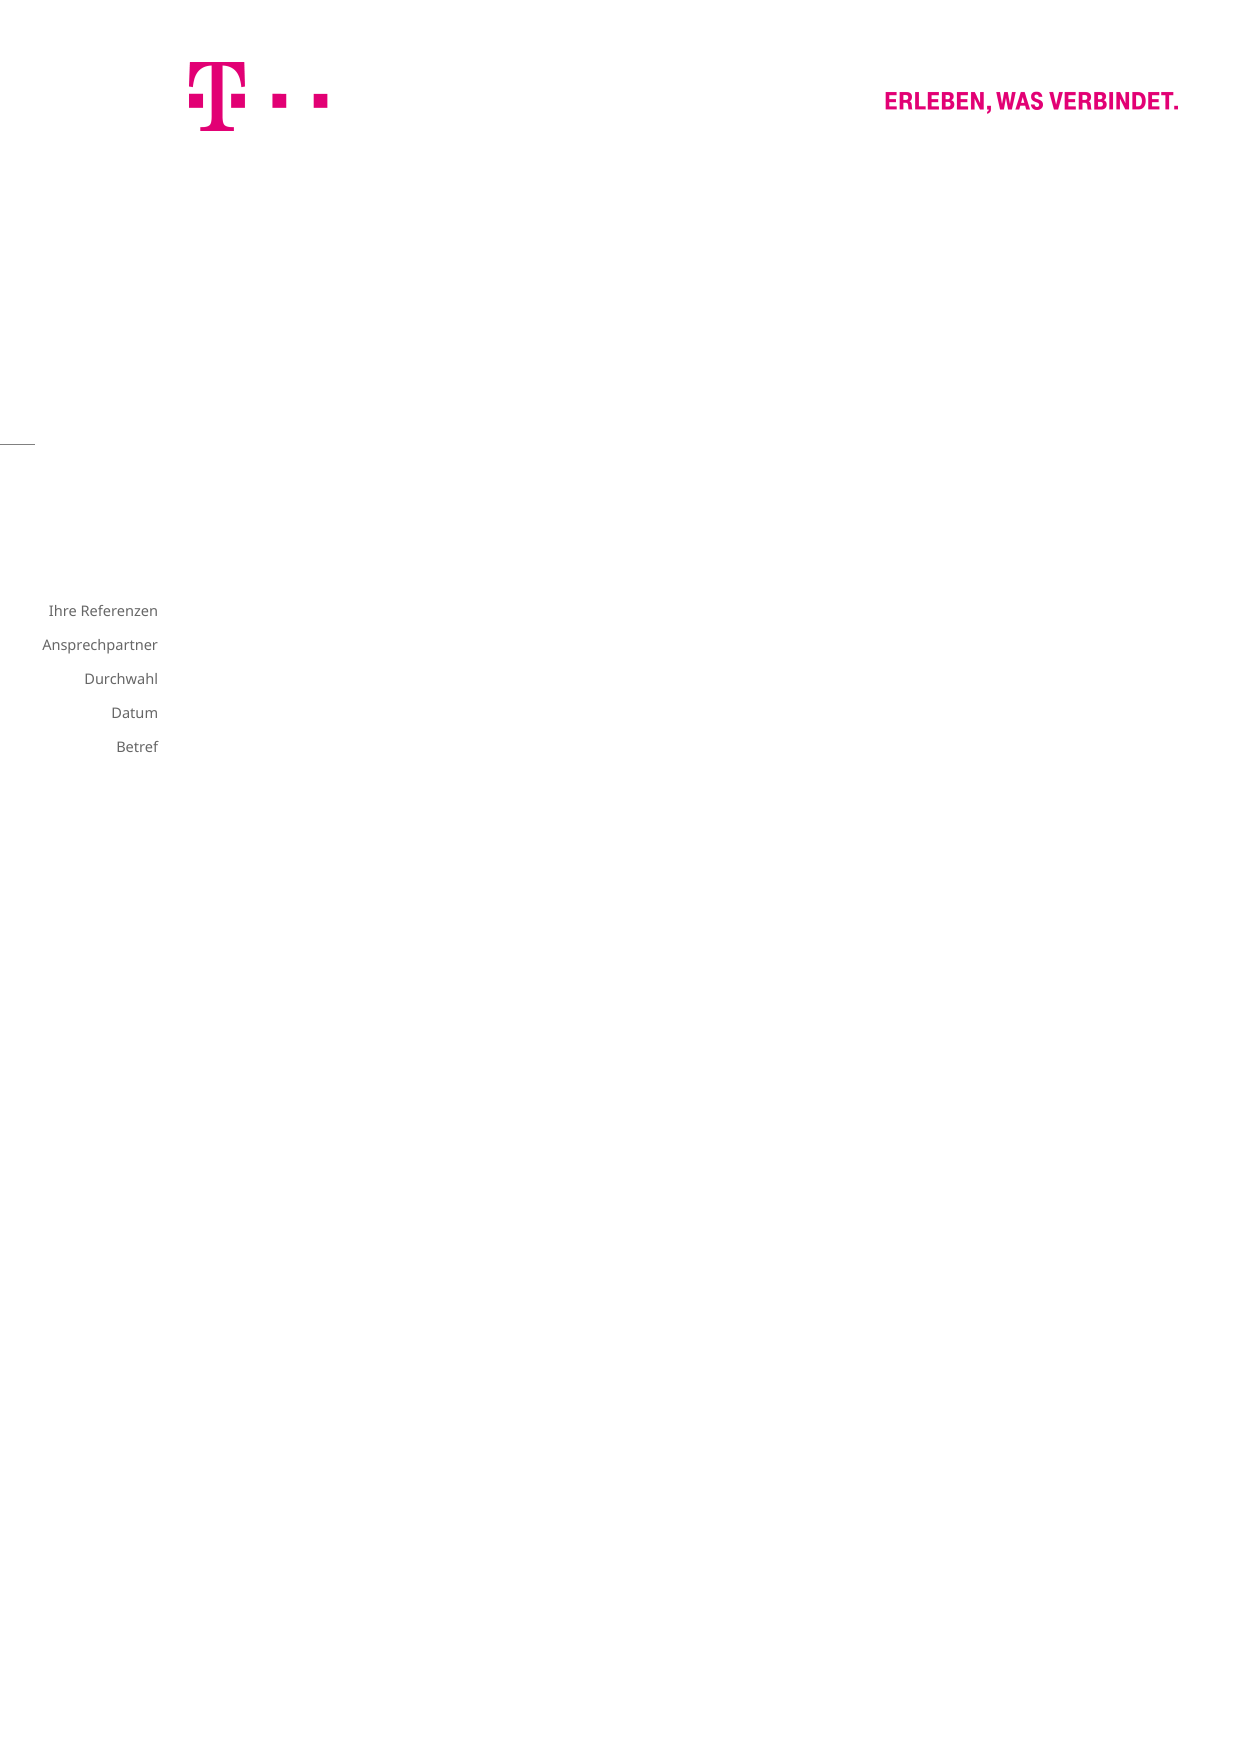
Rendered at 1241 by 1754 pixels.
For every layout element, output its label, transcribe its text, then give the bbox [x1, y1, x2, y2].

table_header [172, 597, 650, 631]
table_header [177, 165, 868, 188]
table_header Ihre Referenzen [30, 597, 172, 631]
table_cell [177, 290, 868, 324]
table_cell [172, 767, 1122, 801]
table_cell [177, 234, 868, 256]
picture [189, 62, 1178, 131]
table_cell [650, 950, 1122, 984]
table_cell Durchwahl [30, 665, 172, 699]
table_cell [177, 188, 868, 211]
table_cell [172, 699, 650, 733]
table_cell [177, 211, 868, 233]
table_cell [679, 461, 1122, 494]
table_cell [177, 916, 649, 950]
table_cell Datum [30, 699, 172, 733]
table_cell [177, 393, 868, 426]
table_cell [650, 984, 1122, 1018]
table_cell [177, 324, 868, 358]
table_cell [650, 916, 1122, 950]
table_cell [172, 631, 650, 665]
table_cell Ansprechpartner [30, 631, 172, 665]
table_header [172, 733, 1122, 767]
table_cell [679, 529, 1122, 563]
table_cell [177, 882, 649, 916]
table_cell [177, 984, 649, 1018]
table_cell [679, 563, 1122, 597]
table_cell [177, 358, 868, 392]
table_cell [679, 495, 1122, 529]
table_header [679, 426, 1122, 461]
table_cell [30, 767, 172, 801]
table_cell [177, 950, 649, 984]
table_header [650, 848, 1122, 882]
table_header [177, 256, 868, 290]
table_header [177, 848, 649, 882]
table_cell [650, 882, 1122, 916]
table_header Betref [30, 733, 172, 767]
table_cell [172, 665, 650, 699]
